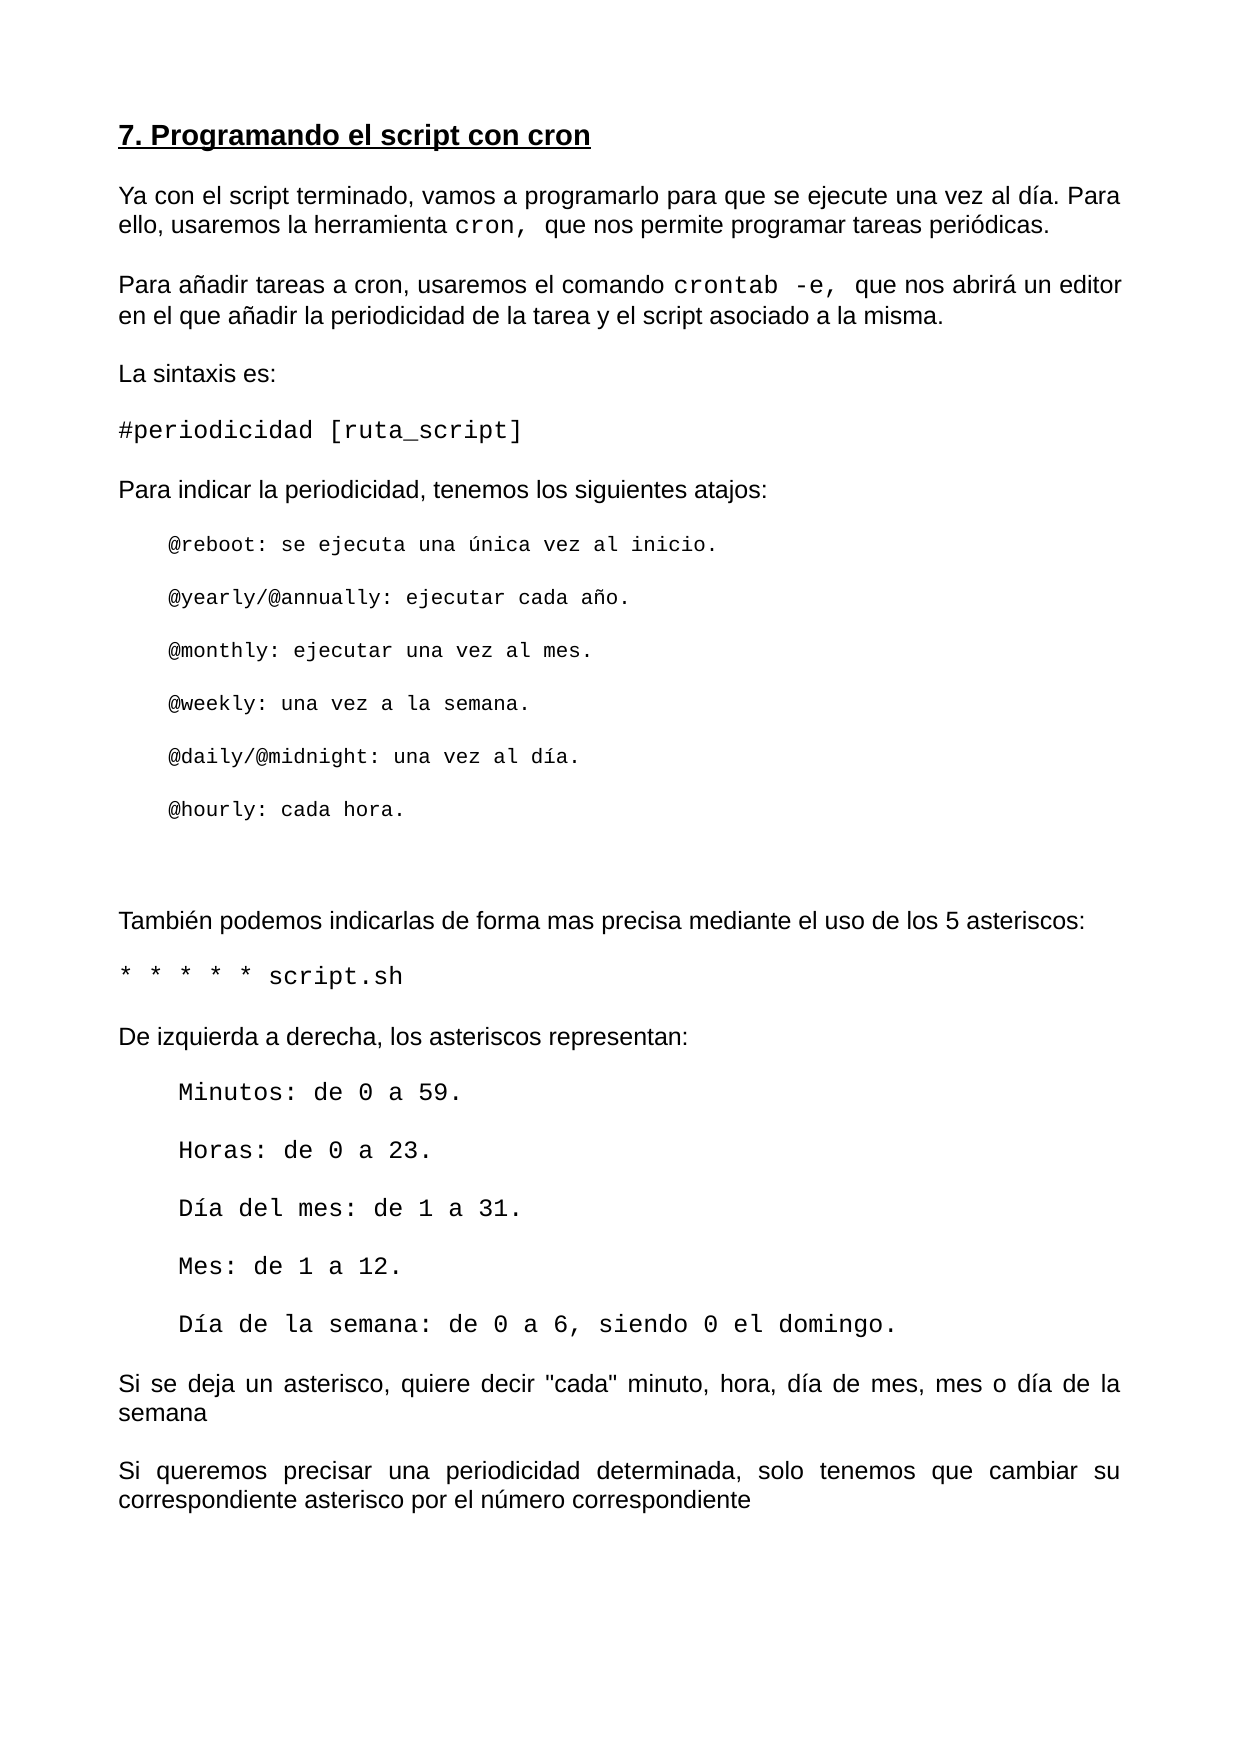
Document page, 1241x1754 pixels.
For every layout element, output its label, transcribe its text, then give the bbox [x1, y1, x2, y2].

text También podemos indicarlas de forma mas precisa mediante el uso de los 5 asteriscos: [118, 906, 1122, 934]
text Para añadir tareas a cron, usaremos el comando crontab -e, que nos abrirá un editor en el que añadir la periodicidad de la tarea y el script asociado a la misma. [118, 270, 1122, 330]
text @monthly: ejecutar una vez al mes. [118, 640, 1122, 664]
text Si se deja un asterisco, quiere decir "cada" minuto, hora, día de mes, mes o día de la semana [118, 1369, 1122, 1426]
text @reboot: se ejecuta una única vez al inicio. [118, 534, 1122, 557]
text Si queremos precisar una periodicidad determinada, solo tenemos que cambiar su correspondiente asterisco por el número correspondiente [118, 1456, 1122, 1513]
text @yearly/@annually: ejecutar cada año. [118, 587, 1122, 611]
text Ya con el script terminado, vamos a programarlo para que se ejecute una vez al día. Para ello, usaremos la herramienta cron, que nos permite programar tareas periódicas. [118, 181, 1122, 241]
text @weekly: una vez a la semana. [118, 693, 1122, 717]
text Día de la semana: de 0 a 6, siendo 0 el domingo. [118, 1311, 1122, 1339]
text Horas: de 0 a 23. [118, 1138, 1122, 1166]
text 7. Programando el script con cron [118, 118, 1122, 152]
text * * * * * script.sh [118, 964, 1122, 992]
text Mes: de 1 a 12. [118, 1253, 1122, 1282]
text Minutos: de 0 a 59. [118, 1080, 1122, 1108]
text @hourly: cada hora. [118, 799, 1122, 823]
text De izquierda a derecha, los asteriscos representan: [118, 1022, 1122, 1050]
text Día del mes: de 1 a 31. [118, 1196, 1122, 1224]
text @daily/@midnight: una vez al día. [118, 746, 1122, 770]
text Para indicar la periodicidad, tenemos los siguientes atajos: [118, 476, 1122, 504]
text La sintaxis es: [118, 359, 1122, 388]
text #periodicidad [ruta_script] [118, 418, 1122, 446]
